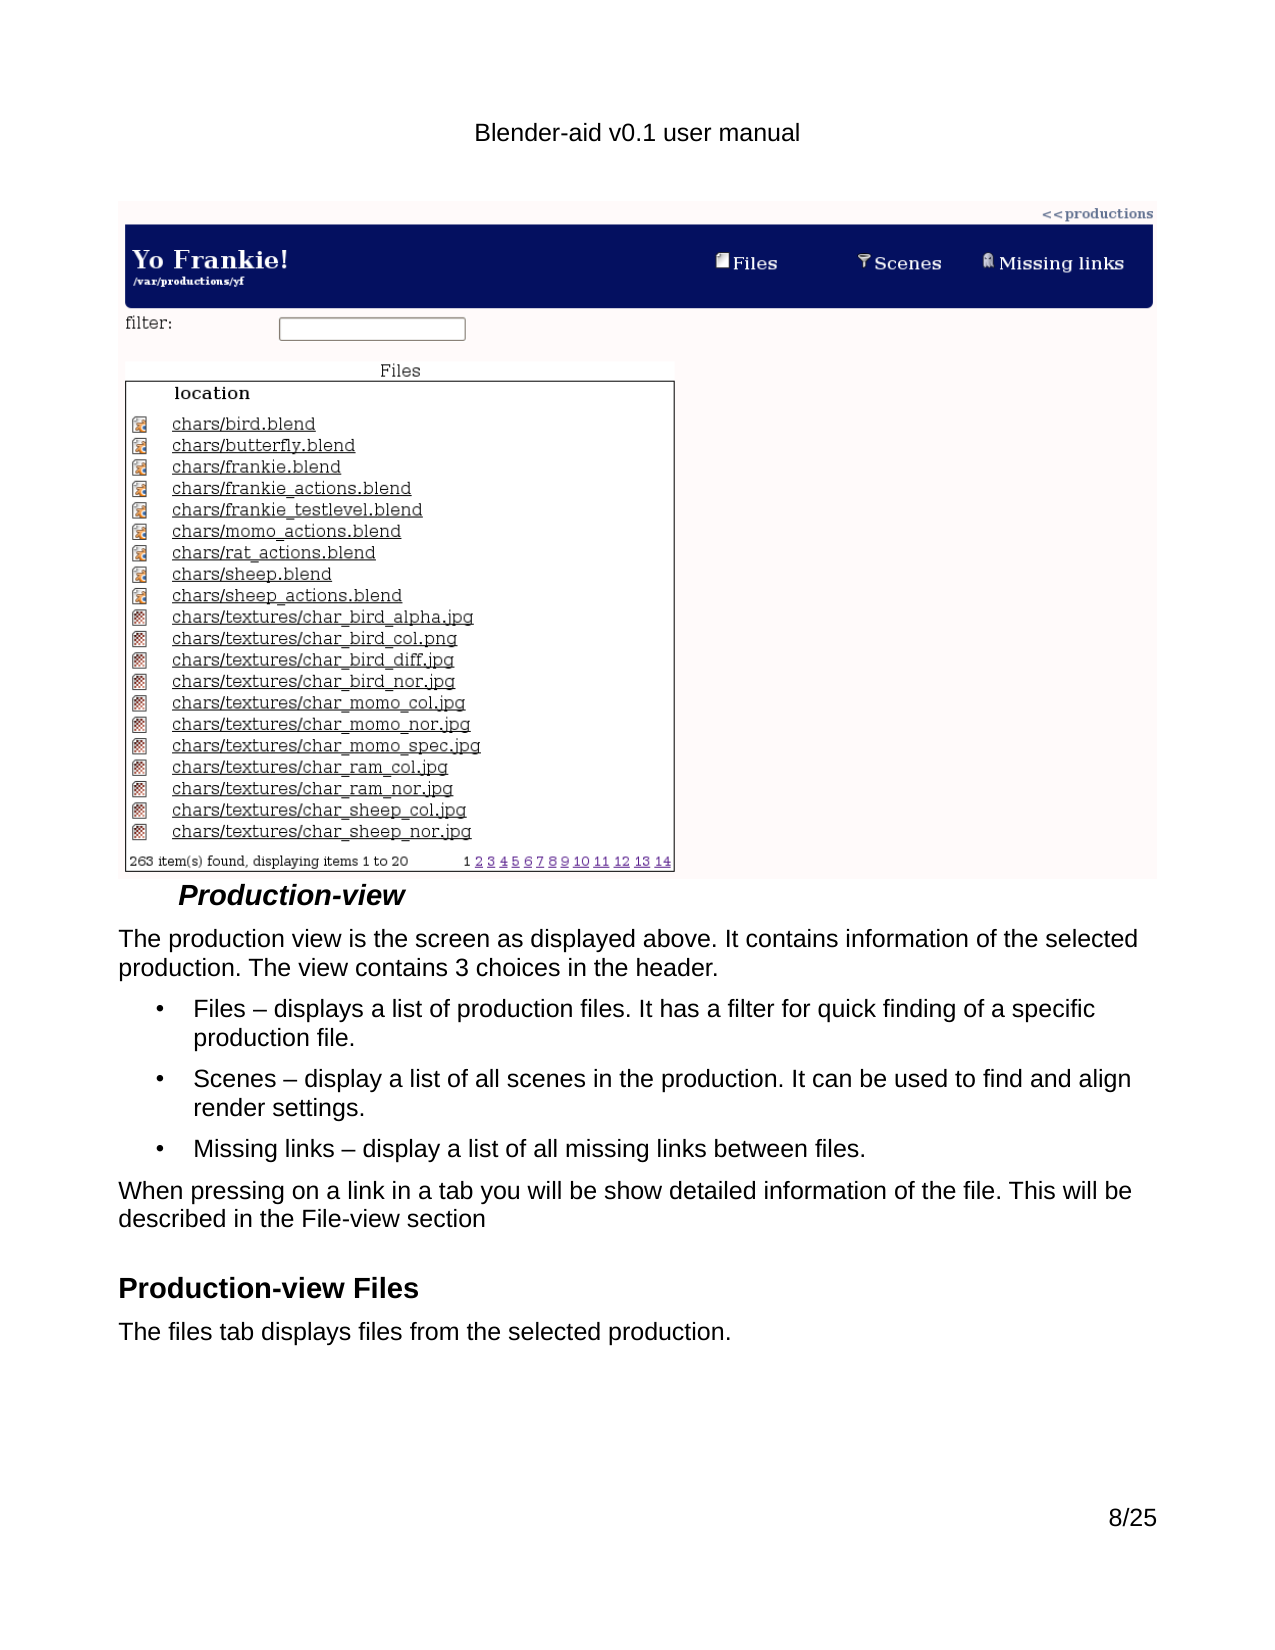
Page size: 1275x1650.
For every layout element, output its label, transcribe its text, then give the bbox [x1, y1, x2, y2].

list Files – displays a list of production files. It has a filter for quick finding of a specific production file. [156, 994, 1157, 1052]
text The files tab displays files from the selected production. [118, 1317, 1157, 1346]
picture [118, 201, 1157, 879]
text When pressing on a link in a tab you will be show detailed information of the file. This will be described in the File-view section [118, 1176, 1157, 1233]
text The production view is the screen as displayed above. It contains information of the selected production. The view contains 3 choices in the header. [118, 924, 1157, 982]
list Scenes – display a list of all scenes in the production. It can be used to find and align render settings. [156, 1064, 1157, 1122]
list Missing links – display a list of all missing links between files. [156, 1134, 1157, 1163]
subtitle Production-view Files [118, 1271, 1157, 1304]
subtitle Production-view [118, 879, 1157, 912]
